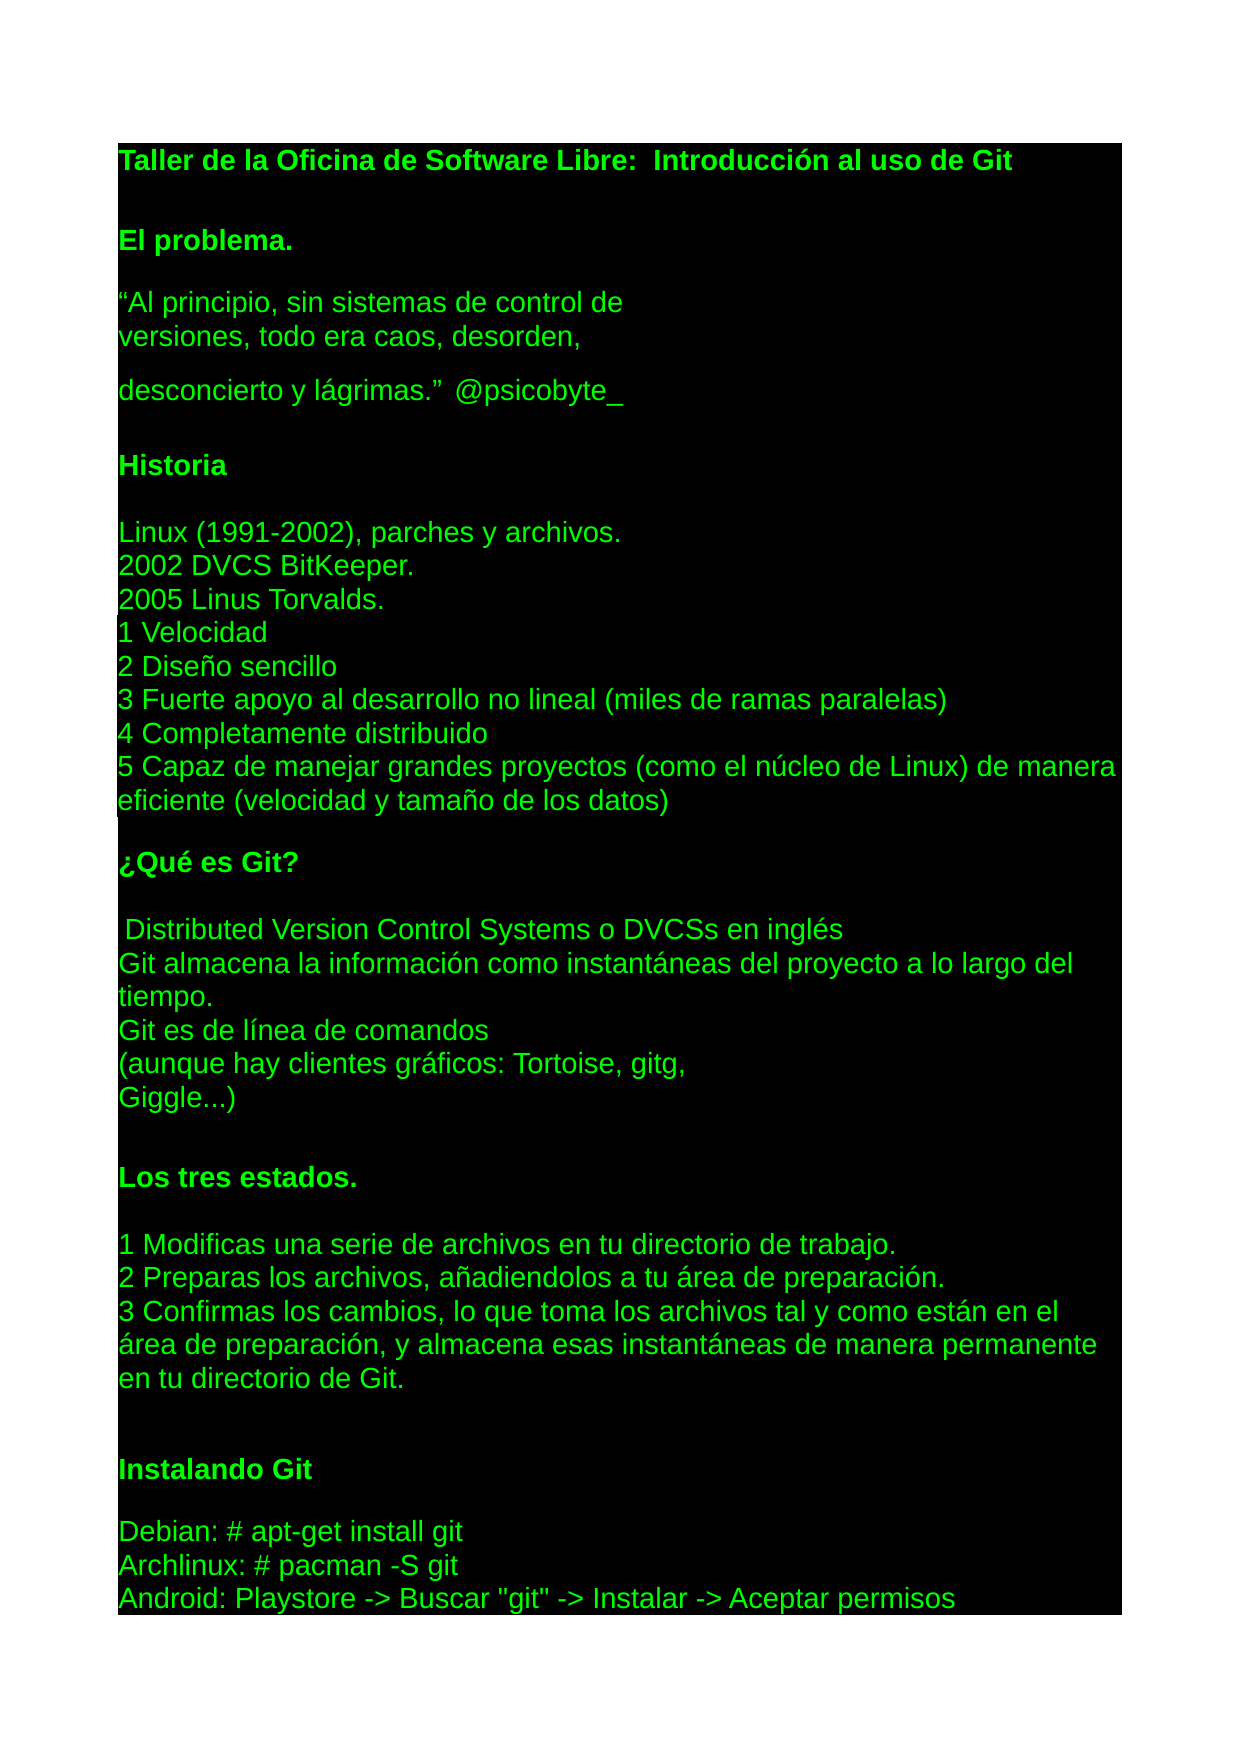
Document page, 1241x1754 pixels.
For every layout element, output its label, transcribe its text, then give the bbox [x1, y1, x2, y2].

text Instalando Git [118, 1452, 1122, 1486]
text Historia [118, 448, 1122, 481]
text ¿Qué es Git? [118, 845, 1122, 879]
text desconcierto y lágrimas.” @psicobyte_ [118, 352, 1122, 414]
text Git almacena la información como instantáneas del proyecto a lo largo del tiempo. [118, 946, 1122, 1013]
text 1 Modificas una serie de archivos en tu directorio de trabajo. [118, 1227, 1122, 1260]
text Distributed Version Control Systems o DVCSs en inglés [118, 912, 1122, 946]
text 3 Fuerte apoyo al desarrollo no lineal (miles de ramas paralelas) [117, 682, 1122, 716]
text 2 Diseño sencillo [117, 649, 1122, 682]
text 4 Completamente distribuido [117, 716, 1122, 749]
text El problema. [118, 223, 1122, 256]
text 5 Capaz de manejar grandes proyectos (como el núcleo de Linux) de manera eficiente (velocidad y tamaño de los datos) [117, 749, 1122, 817]
text (aunque hay clientes gráficos: Tortoise, gitg, [118, 1047, 1122, 1080]
text 2 Preparas los archivos, añadiendolos a tu área de preparación. [118, 1260, 1122, 1294]
text Debian: # apt-get install git [118, 1514, 1122, 1548]
text Giggle...) [118, 1080, 1122, 1114]
text versiones, todo era caos, desorden, [118, 319, 1122, 352]
text Git es de línea de comandos [118, 1013, 1122, 1047]
text 2005 Linus Torvalds. [118, 582, 1122, 615]
text Android: Playstore -> Buscar "git" -> Instalar -> Aceptar permisos [118, 1581, 1122, 1615]
text 2002 DVCS BitKeeper. [118, 548, 1122, 582]
text 1 Velocidad [117, 615, 1122, 649]
text Linux (1991-2002), parches y archivos. [118, 515, 1122, 548]
text 3 Confirmas los cambios, lo que toma los archivos tal y como están en el área de preparación, y almacena esas instantáneas de manera permanente en tu directorio de Git. [118, 1294, 1122, 1394]
subtitle Taller de la Oficina de Software Libre: Introducción al uso de Git [118, 143, 1122, 177]
text “Al principio, sin sistemas de control de [118, 285, 1122, 319]
text Archlinux: # pacman -S git [118, 1548, 1122, 1581]
text Los tres estados. [118, 1160, 1122, 1193]
